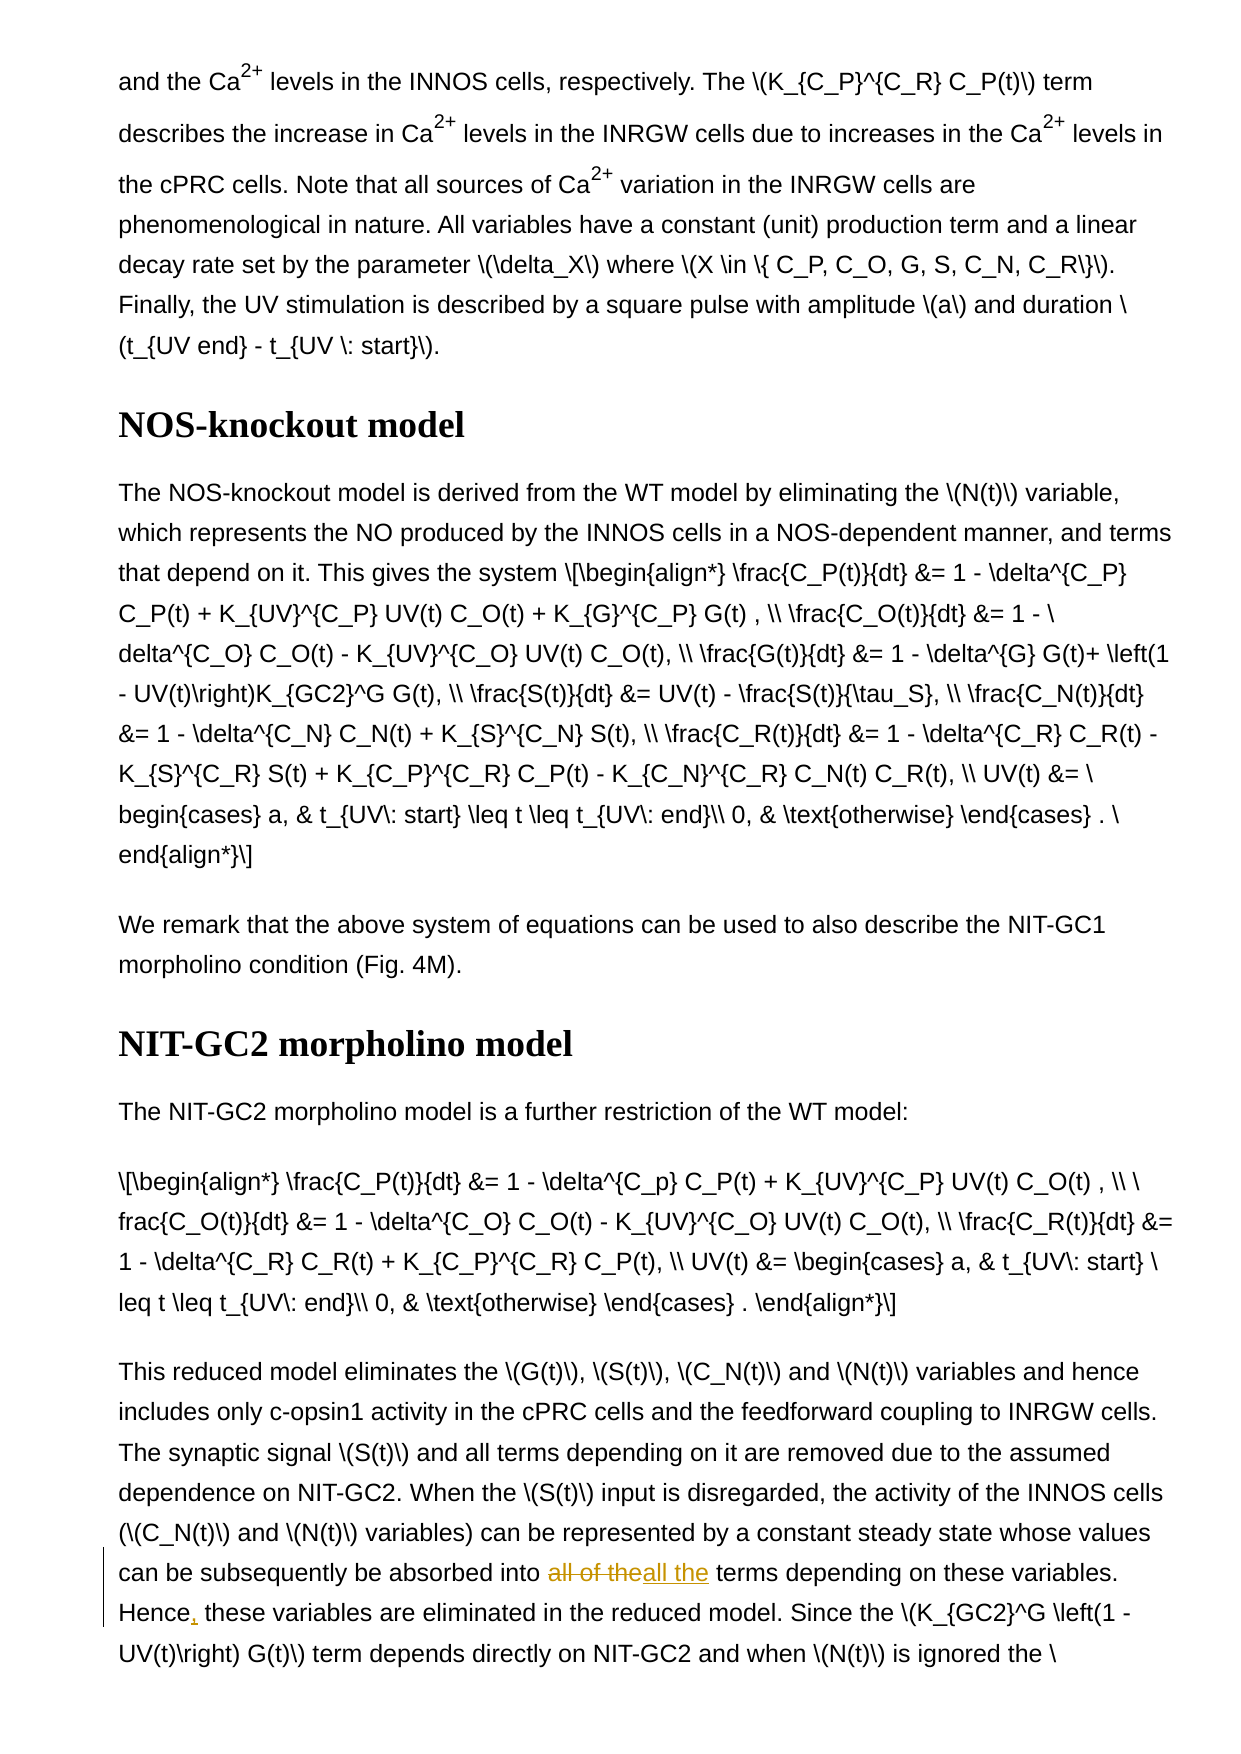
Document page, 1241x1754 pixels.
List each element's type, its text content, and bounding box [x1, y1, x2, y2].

text We remark that the above system of equations can be used to also describe the NIT-GC1 morpholino condition (Fig. 4M). [118, 909, 1181, 978]
text This reduced model eliminates the \(G(t)\), \(S(t)\), \(C_N(t)\) and \(N(t)\) variables and hence includes only c-opsin1 activity in the cPRC cells and the feedforward coupling to INRGW cells. The synaptic signal \(S(t)\) and all terms depending on it are removed due to the assumed dependence on NIT-GC2. When the \(S(t)\) input is disregarded, the activity of the INNOS cells (\(C_N(t)\) and \(N(t)\) variables) can be represented by a constant steady state whose values can be subsequently be absorbed into all the terms depending on these variables. Hence, these variables are eliminated in the reduced model. Since the \(K_{GC2}^G \left(1 - UV(t)\right) G(t)\) term depends directly on NIT-GC2 and when \(N(t)\) is ignored the \ [118, 1357, 1181, 1667]
text The NOS-knockout model is derived from the WT model by eliminating the \(N(t)\) variable, which represents the NO produced by the INNOS cells in a NOS-dependent manner, and terms that depend on it. This gives the system \[\begin{align*} \frac{C_P(t)}{dt} &= 1 - \delta^{C_P} C_P(t) + K_{UV}^{C_P} UV(t) C_O(t) + K_{G}^{C_P} G(t) , \\ \frac{C_O(t)}{dt} &= 1 - \delta^{C_O} C_O(t) - K_{UV}^{C_O} UV(t) C_O(t), \\ \frac{G(t)}{dt} &= 1 - \delta^{G} G(t)+ \left(1 - UV(t)\right)K_{GC2}^G G(t), \\ \frac{S(t)}{dt} &= UV(t) - \frac{S(t)}{\tau_S}, \\ \frac{C_N(t)}{dt} &= 1 - \delta^{C_N} C_N(t) + K_{S}^{C_N} S(t), \\ \frac{C_R(t)}{dt} &= 1 - \delta^{C_R} C_R(t) - K_{S}^{C_R} S(t) + K_{C_P}^{C_R} C_P(t) - K_{C_N}^{C_R} C_N(t) C_R(t), \\ UV(t) &= \begin{cases} a, & t_{UV\: start} \leq t \leq t_{UV\: end}\\ 0, & \text{otherwise} \end{cases} . \end{align*}\] [118, 478, 1181, 869]
text The NIT-GC2 morpholino model is a further restriction of the WT model: [118, 1097, 1181, 1126]
subtitle NOS-knockout model [118, 402, 1181, 445]
text and the Ca2+ levels in the INNOS cells, respectively. The \(K_{C_P}^{C_R} C_P(t)\) term describes the increase in Ca2+ levels in the INRGW cells due to increases in the Ca2+ levels in the cPRC cells. Note that all sources of Ca2+ variation in the INRGW cells are phenomenological in nature. All variables have a constant (unit) production term and a linear decay rate set by the parameter \(\delta_X\) where \(X \in \{ C_P, C_O, G, S, C_N, C_R\}\). Finally, the UV stimulation is described by a square pulse with amplitude \(a\) and duration \(t_{UV end} - t_{UV \: start}\). [118, 59, 1181, 359]
text \[\begin{align*} \frac{C_P(t)}{dt} &= 1 - \delta^{C_p} C_P(t) + K_{UV}^{C_P} UV(t) C_O(t) , \\ \frac{C_O(t)}{dt} &= 1 - \delta^{C_O} C_O(t) - K_{UV}^{C_O} UV(t) C_O(t), \\ \frac{C_R(t)}{dt} &= 1 - \delta^{C_R} C_R(t) + K_{C_P}^{C_R} C_P(t), \\ UV(t) &= \begin{cases} a, & t_{UV\: start} \leq t \leq t_{UV\: end}\\ 0, & \text{otherwise} \end{cases} . \end{align*}\] [118, 1167, 1181, 1316]
subtitle NIT-GC2 morpholino model [118, 1021, 1181, 1064]
